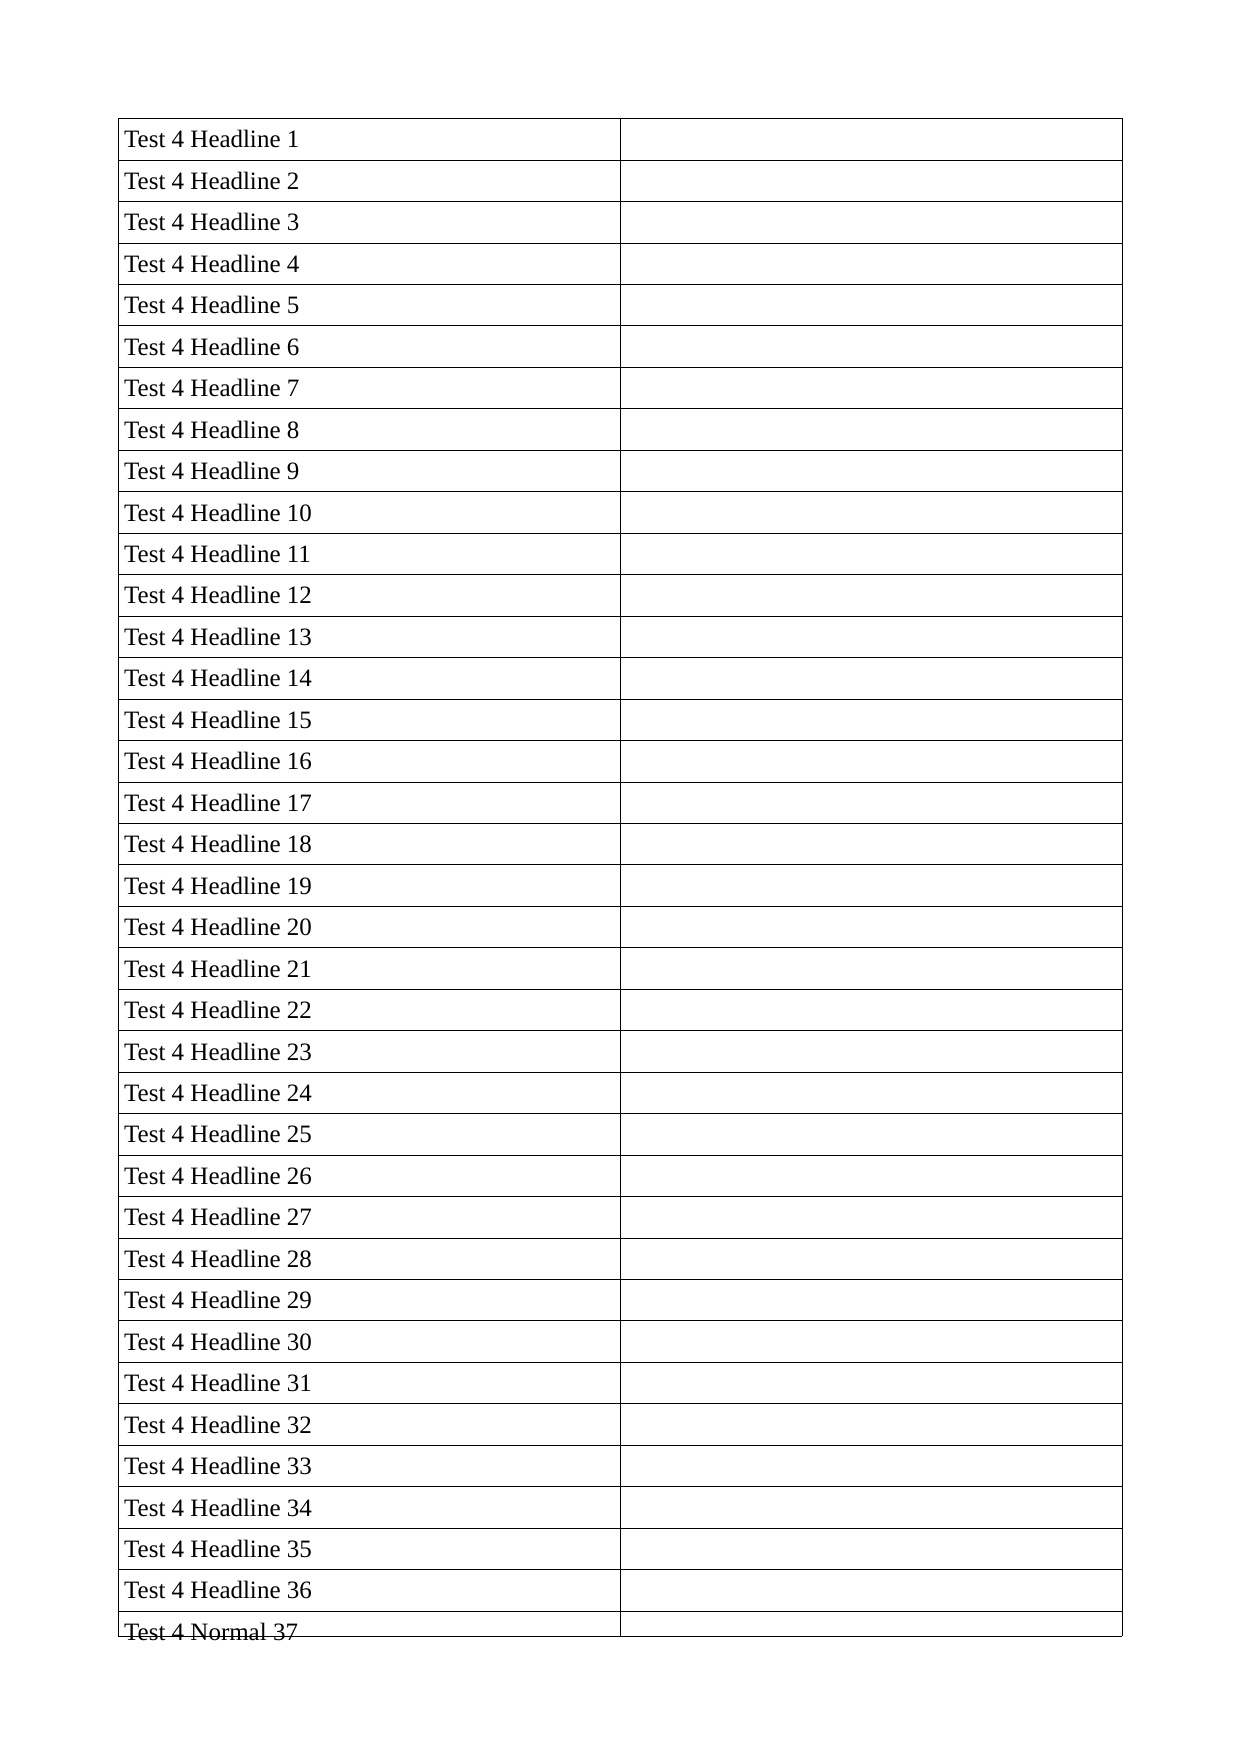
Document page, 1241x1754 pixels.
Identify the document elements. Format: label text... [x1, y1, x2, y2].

table_cell Test 4 Headline 14 [119, 658, 620, 698]
table_cell [621, 700, 1122, 740]
table_cell [621, 1446, 1122, 1486]
table_cell [621, 741, 1122, 781]
table_cell Test 4 Headline 24 [119, 1073, 620, 1113]
table_cell [621, 244, 1122, 284]
table_cell Test 4 Headline 9 [119, 451, 620, 491]
table_cell [621, 161, 1122, 201]
table_cell [621, 865, 1122, 906]
table_cell [621, 492, 1122, 533]
table_cell [621, 575, 1122, 616]
table_cell Test 4 Headline 17 [119, 783, 620, 823]
table_cell [621, 617, 1122, 657]
table_cell Test 4 Headline 23 [119, 1031, 620, 1072]
table_cell Test 4 Headline 32 [119, 1404, 620, 1445]
table_cell Test 4 Headline 3 [119, 202, 620, 242]
table_cell [621, 534, 1122, 574]
table_cell [621, 1280, 1122, 1320]
table_cell [621, 824, 1122, 864]
table_cell [621, 1073, 1122, 1113]
table_cell Test 4 Headline 30 [119, 1321, 620, 1362]
table_cell Test 4 Headline 35 [119, 1529, 620, 1569]
table_cell Test 4 Headline 31 [119, 1363, 620, 1403]
table_cell Test 4 Headline 21 [119, 948, 620, 989]
table_cell Test 4 Headline 28 [119, 1239, 620, 1279]
table_cell [621, 1363, 1122, 1403]
table_cell [621, 368, 1122, 408]
table_cell [621, 285, 1122, 325]
table_cell [621, 1529, 1122, 1569]
table_cell [621, 990, 1122, 1030]
table_cell Test 4 Headline 36 [119, 1570, 620, 1611]
table_cell Test 4 Headline 8 [119, 409, 620, 450]
table_header [621, 119, 1122, 159]
table_cell Test 4 Headline 6 [119, 326, 620, 367]
table_cell [621, 783, 1122, 823]
table_cell Test 4 Headline 19 [119, 865, 620, 906]
table_cell [621, 1156, 1122, 1196]
table_cell Test 4 Headline 13 [119, 617, 620, 657]
table_cell Test 4 Headline 26 [119, 1156, 620, 1196]
table_cell Test 4 Headline 16 [119, 741, 620, 781]
table_cell [621, 1404, 1122, 1445]
table_cell Test 4 Headline 2 [119, 161, 620, 201]
table_header Test 4 Headline 1 [119, 119, 620, 159]
table_cell Test 4 Normal 37 [119, 1612, 620, 1636]
table_cell [621, 409, 1122, 450]
table_cell Test 4 Headline 25 [119, 1114, 620, 1154]
table_cell Test 4 Headline 27 [119, 1197, 620, 1237]
table_cell Test 4 Headline 34 [119, 1487, 620, 1528]
table_cell Test 4 Headline 33 [119, 1446, 620, 1486]
table_cell Test 4 Headline 12 [119, 575, 620, 616]
table_cell [621, 202, 1122, 242]
table_cell Test 4 Headline 5 [119, 285, 620, 325]
table_cell [621, 1570, 1122, 1611]
table_cell [621, 326, 1122, 367]
table_cell [621, 1321, 1122, 1362]
table_cell Test 4 Headline 20 [119, 907, 620, 947]
table_cell Test 4 Headline 29 [119, 1280, 620, 1320]
table_cell [621, 451, 1122, 491]
table_cell Test 4 Headline 15 [119, 700, 620, 740]
table_cell Test 4 Headline 22 [119, 990, 620, 1030]
table_cell [621, 1197, 1122, 1237]
table_cell [621, 948, 1122, 989]
table_cell Test 4 Headline 4 [119, 244, 620, 284]
table_cell Test 4 Headline 18 [119, 824, 620, 864]
table_cell [621, 1239, 1122, 1279]
table_cell [621, 658, 1122, 698]
table_cell [621, 1487, 1122, 1528]
table_cell Test 4 Headline 11 [119, 534, 620, 574]
table_cell Test 4 Headline 10 [119, 492, 620, 533]
table_cell [621, 1031, 1122, 1072]
table_cell [621, 907, 1122, 947]
table_cell Test 4 Headline 7 [119, 368, 620, 408]
table_cell [621, 1612, 1122, 1636]
table_cell [621, 1114, 1122, 1154]
